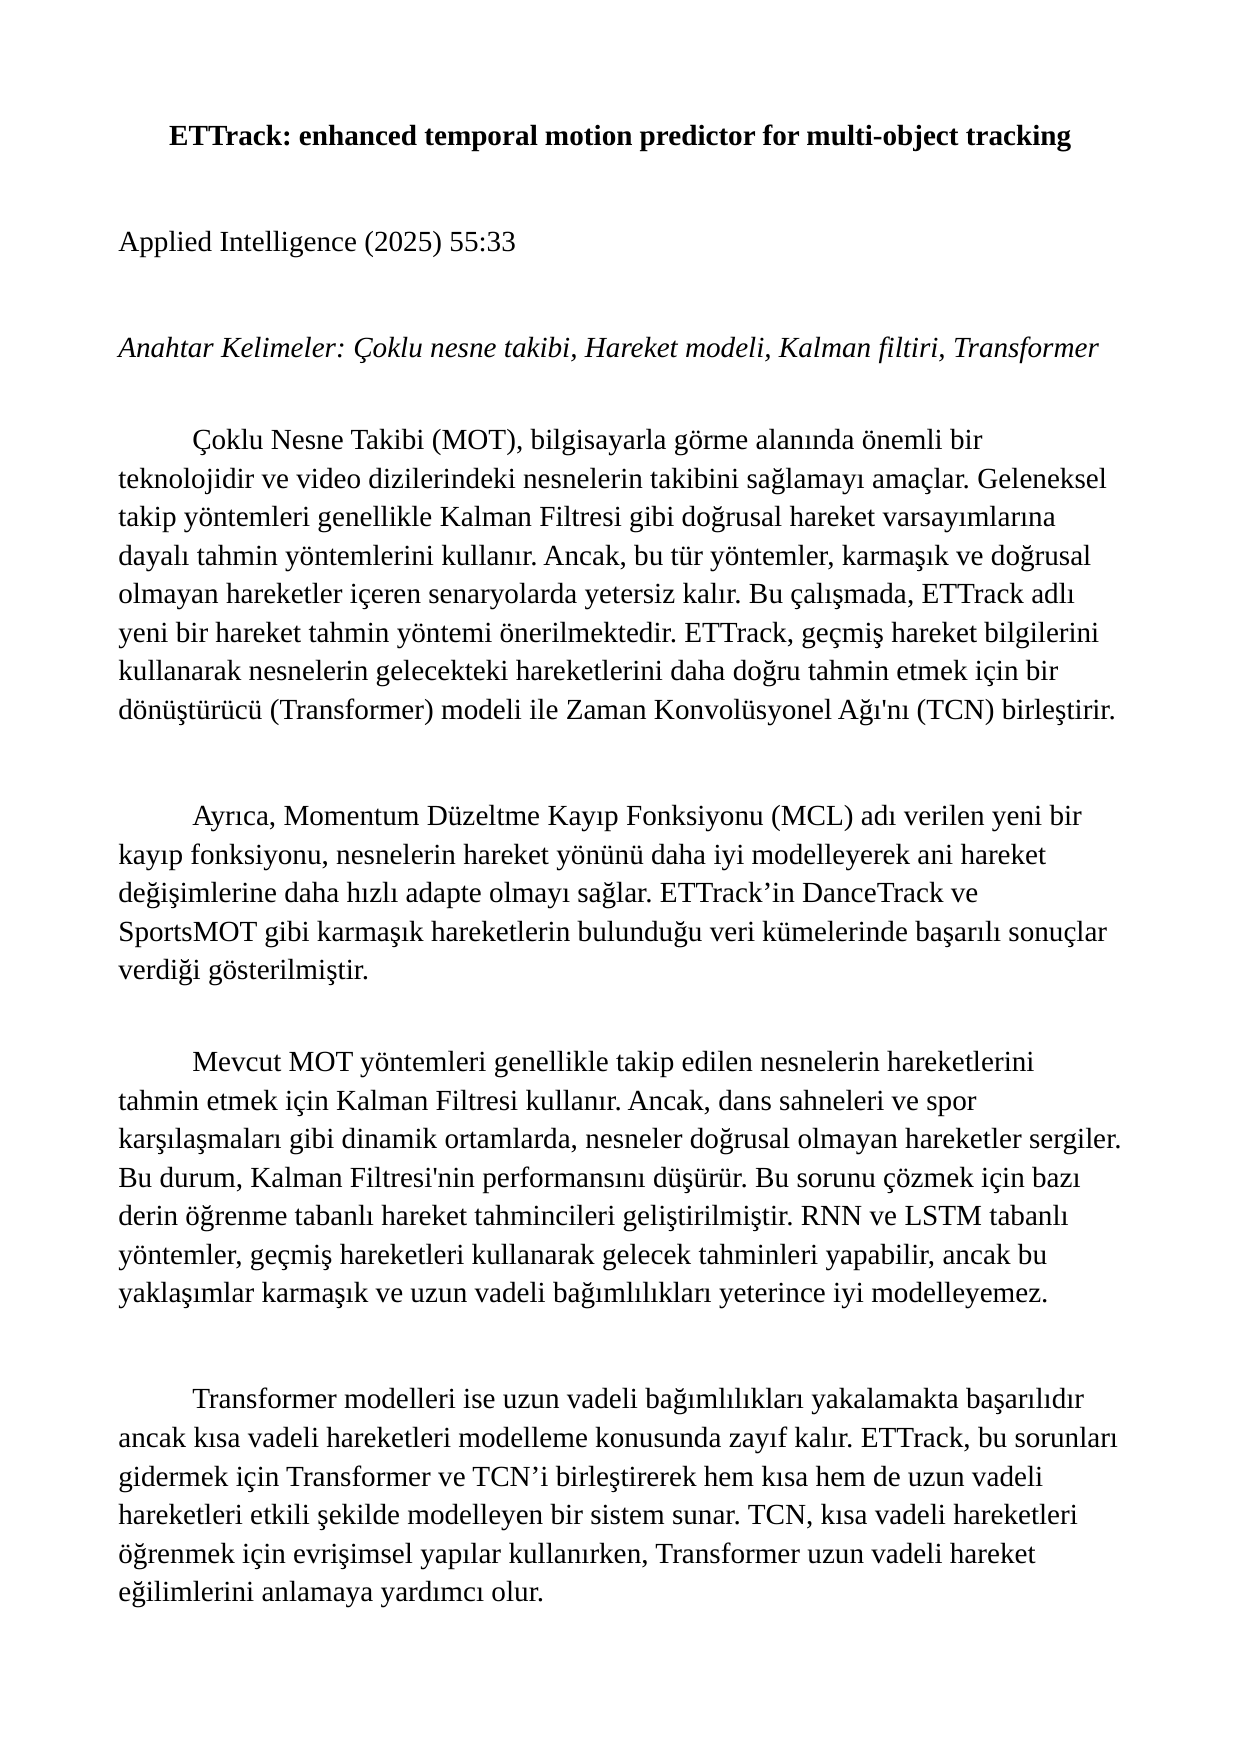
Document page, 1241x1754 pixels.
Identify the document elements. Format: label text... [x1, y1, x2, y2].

text Transformer modelleri ise uzun vadeli bağımlılıkları yakalamakta başarılıdır ancak kısa vadeli hareketleri modelleme konusunda zayıf kalır. ETTrack, bu sorunları gidermek için Transformer ve TCN’i birleştirerek hem kısa hem de uzun vadeli hareketleri etkili şekilde modelleyen bir sistem sunar. TCN, kısa vadeli hareketleri öğrenmek için evrişimsel yapılar kullanırken, Transformer uzun vadeli hareket eğilimlerini anlamaya yardımcı olur. [118, 1382, 1122, 1608]
text ETTrack: enhanced temporal motion predictor for multi-object tracking [118, 118, 1122, 152]
text Anahtar Kelimeler: Çoklu nesne takibi, Hareket modeli, Kalman filtiri, Transformer [118, 331, 1122, 364]
text Ayrıca, Momentum Düzeltme Kayıp Fonksiyonu (MCL) adı verilen yeni bir kayıp fonksiyonu, nesnelerin hareket yönünü daha iyi modelleyerek ani hareket değişimlerine daha hızlı adapte olmayı sağlar. ETTrack’in DanceTrack ve SportsMOT gibi karmaşık hareketlerin bulunduğu veri kümelerinde başarılı sonuçlar verdiği gösterilmiştir. [118, 798, 1122, 986]
text Çoklu Nesne Takibi (MOT), bilgisayarla görme alanında önemli bir teknolojidir ve video dizilerindeki nesnelerin takibini sağlamayı amaçlar. Geleneksel takip yöntemleri genellikle Kalman Filtresi gibi doğrusal hareket varsayımlarına dayalı tahmin yöntemlerini kullanır. Ancak, bu tür yöntemler, karmaşık ve doğrusal olmayan hareketler içeren senaryolarda yetersiz kalır. Bu çalışmada, ETTrack adlı yeni bir hareket tahmin yöntemi önerilmektedir. ETTrack, geçmiş hareket bilgilerini kullanarak nesnelerin gelecekteki hareketlerini daha doğru tahmin etmek için bir dönüştürücü (Transformer) modeli ile Zaman Konvolüsyonel Ağı'nı (TCN) birleştirir. [118, 384, 1122, 726]
text Applied Intelligence (2025) 55:33 [118, 224, 1122, 258]
text Mevcut MOT yöntemleri genellikle takip edilen nesnelerin hareketlerini tahmin etmek için Kalman Filtresi kullanır. Ancak, dans sahneleri ve spor karşılaşmaları gibi dinamik ortamlarda, nesneler doğrusal olmayan hareketler sergiler. Bu durum, Kalman Filtresi'nin performansını düşürür. Bu sorunu çözmek için bazı derin öğrenme tabanlı hareket tahmincileri geliştirilmiştir. RNN ve LSTM tabanlı yöntemler, geçmiş hareketleri kullanarak gelecek tahminleri yapabilir, ancak bu yaklaşımlar karmaşık ve uzun vadeli bağımlılıkları yeterince iyi modelleyemez. [118, 1006, 1122, 1309]
